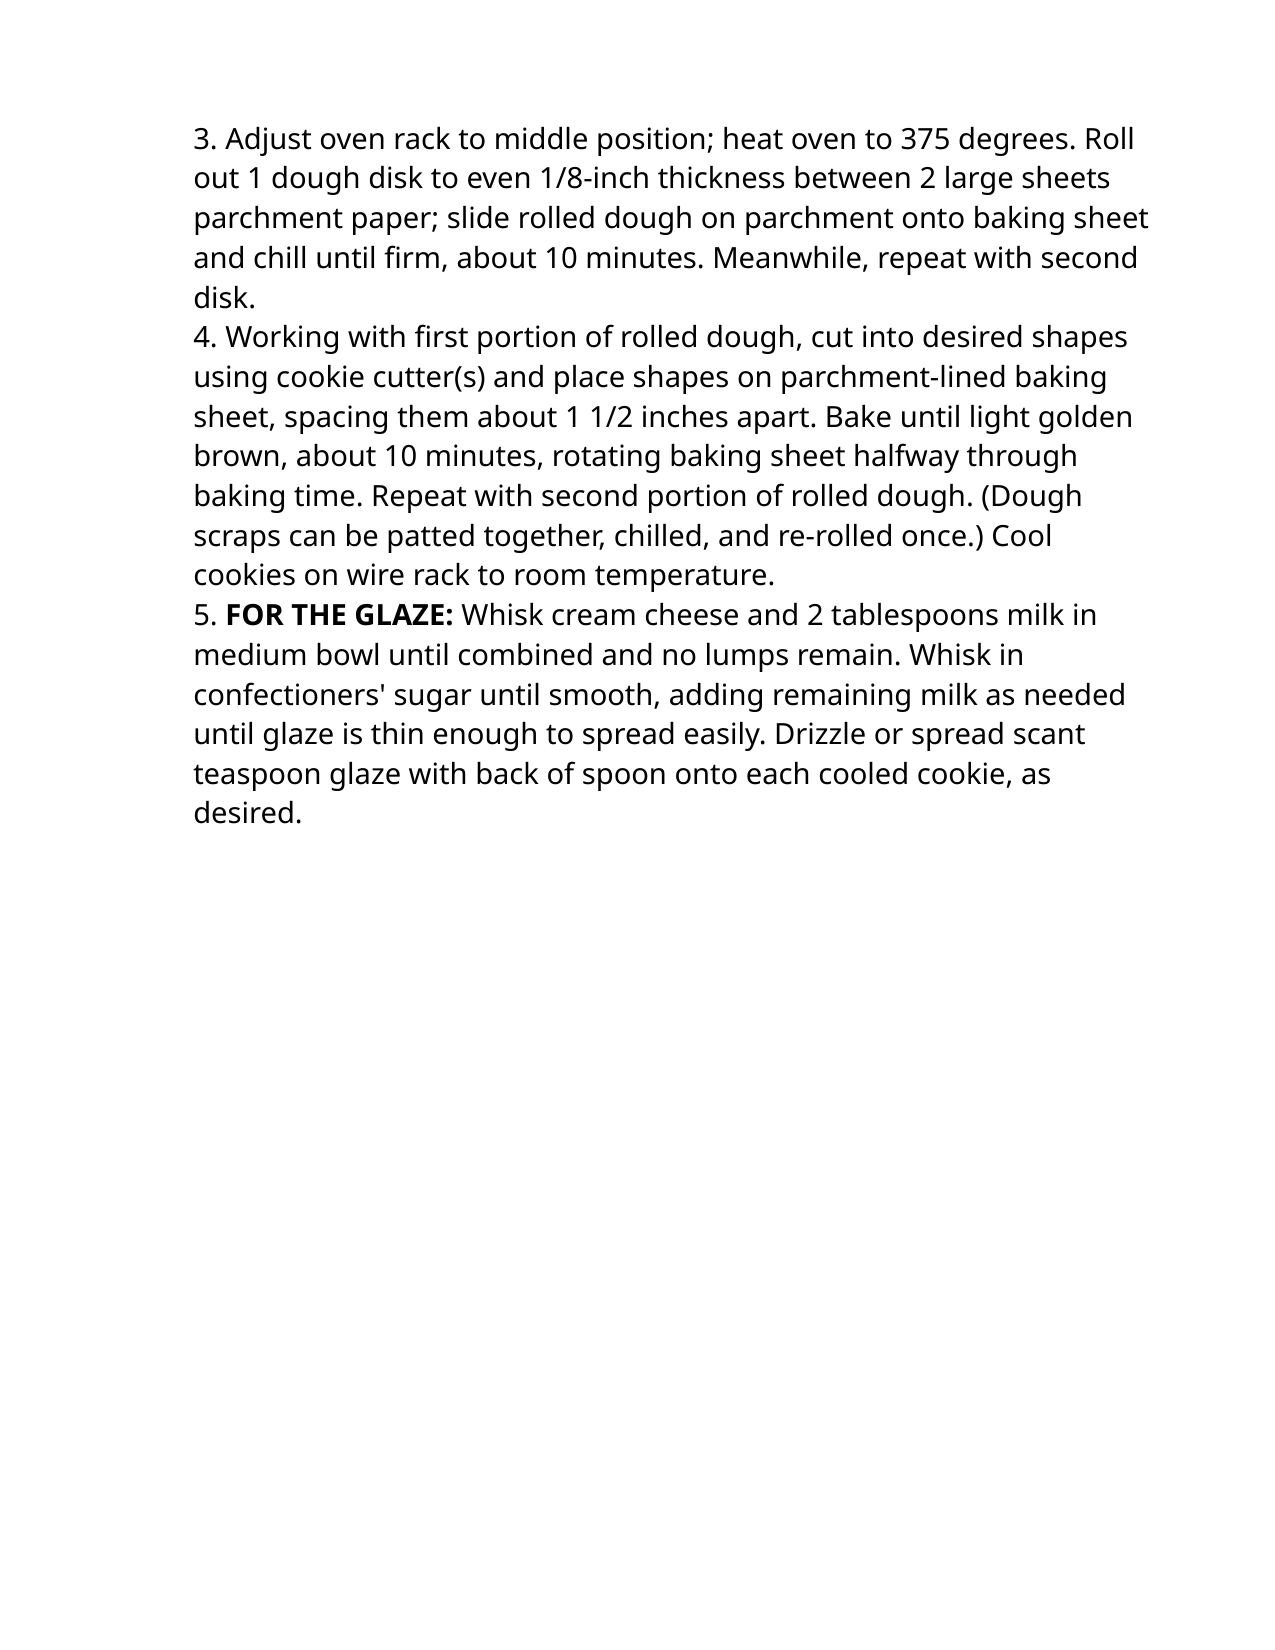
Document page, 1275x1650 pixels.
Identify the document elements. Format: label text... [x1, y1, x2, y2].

text 5. FOR THE GLAZE: Whisk cream cheese and 2 tablespoons milk in medium bowl until combined and no lumps remain. Whisk in confectioners' sugar until smooth, adding remaining milk as needed until glaze is thin enough to spread easily. Drizzle or spread scant teaspoon glaze with back of spoon onto each cooled cookie, as desired. [118, 594, 1157, 832]
text 3. Adjust oven rack to middle position; heat oven to 375 degrees. Roll out 1 dough disk to even 1/8-inch thickness between 2 large sheets parchment paper; slide rolled dough on parchment onto baking sheet and chill until firm, about 10 minutes. Meanwhile, repeat with second disk. [118, 118, 1157, 317]
text 4. Working with first portion of rolled dough, cut into desired shapes using cookie cutter(s) and place shapes on parchment-lined baking sheet, spacing them about 1 1/2 inches apart. Bake until light golden brown, about 10 minutes, rotating baking sheet halfway through baking time. Repeat with second portion of rolled dough. (Dough scraps can be patted together, chilled, and re-rolled once.) Cool cookies on wire rack to room temperature. [118, 317, 1157, 594]
